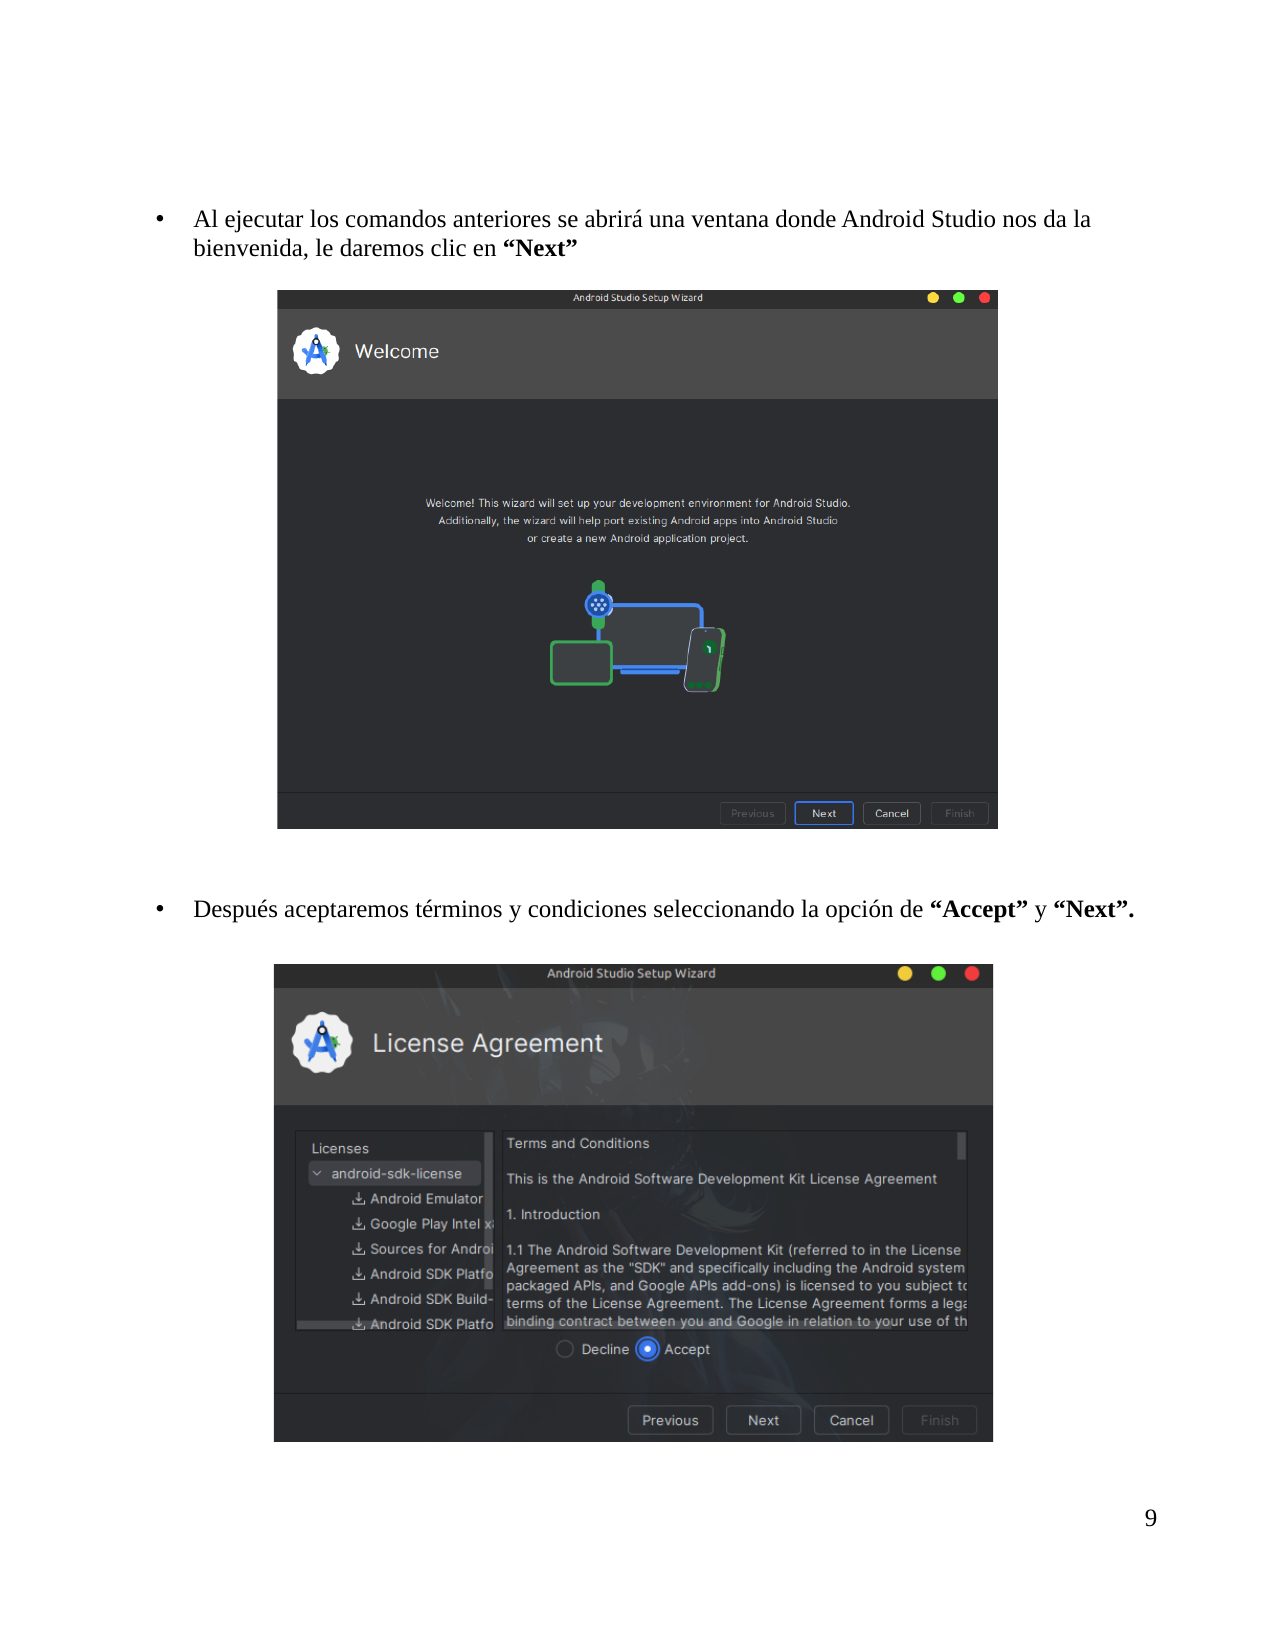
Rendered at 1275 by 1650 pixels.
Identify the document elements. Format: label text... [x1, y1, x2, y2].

picture [277, 290, 998, 829]
picture [273, 964, 994, 1442]
list Después aceptaremos términos y condiciones seleccionando la opción de “Accept” y “Next”. [156, 894, 1157, 923]
list Al ejecutar los comandos anteriores se abrirá una ventana donde Android Studio nos da la bienvenida, le daremos clic en “Next” [156, 204, 1157, 262]
